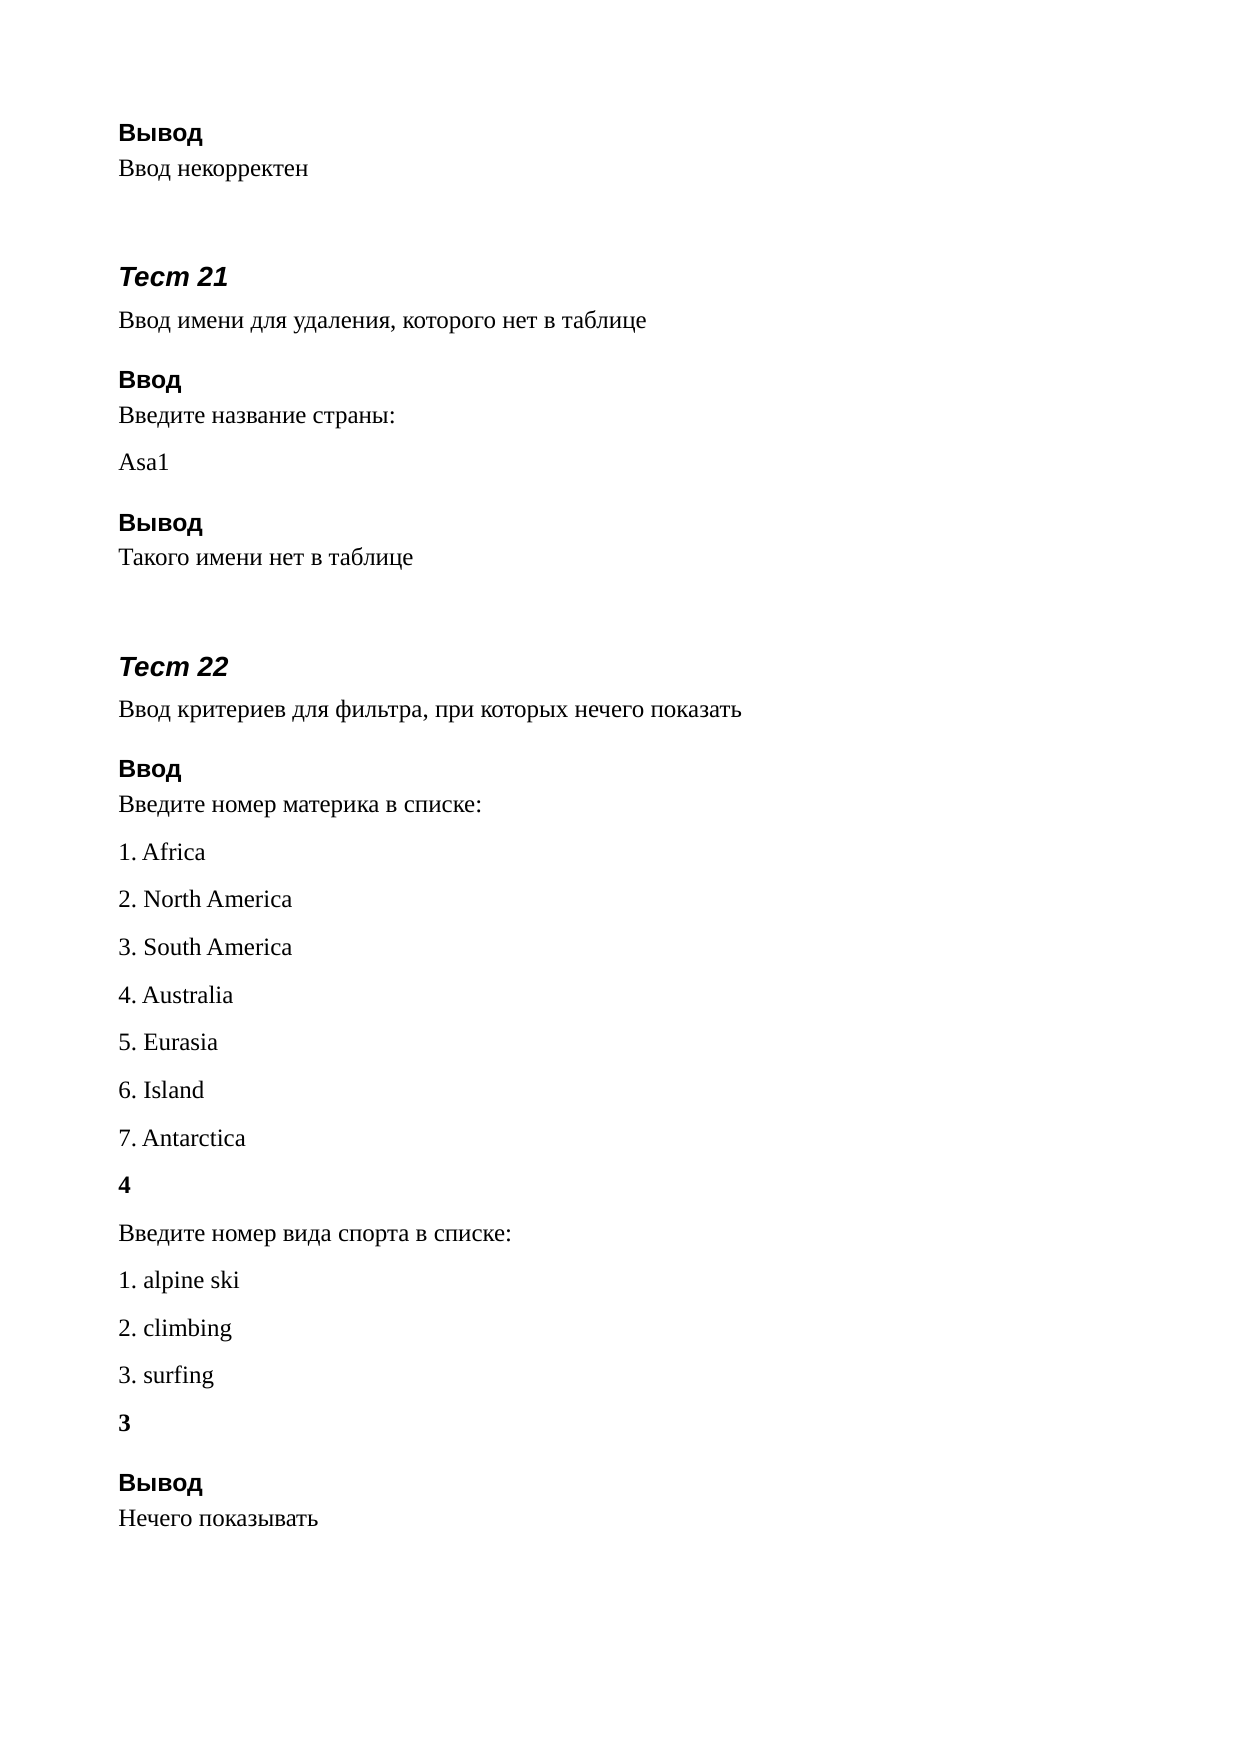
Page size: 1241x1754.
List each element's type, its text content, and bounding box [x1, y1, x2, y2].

text Нечего показывать [118, 1503, 1122, 1532]
text 4 [118, 1170, 1122, 1199]
text Ввод имени для удаления, которого нет в таблице [118, 305, 1122, 334]
text Введите название страны: [118, 400, 1122, 429]
text Введите номер вида спорта в списке: [118, 1218, 1122, 1247]
text 2. climbing [118, 1313, 1122, 1342]
subtitle Вывод [118, 508, 1122, 536]
text Ввод некорректен [118, 153, 1122, 182]
text Asa1 [118, 447, 1122, 476]
text 1. Africa [118, 837, 1122, 866]
text 4. Australia [118, 980, 1122, 1008]
subtitle Тест 22 [118, 650, 1122, 682]
text 7. Antarctica [118, 1123, 1122, 1151]
text Такого имени нет в таблице [118, 542, 1122, 571]
subtitle Тест 21 [118, 261, 1122, 292]
text 3 [118, 1408, 1122, 1437]
text 3. surfing [118, 1361, 1122, 1389]
text 3. South America [118, 932, 1122, 961]
text 6. Island [118, 1075, 1122, 1104]
subtitle Ввод [118, 365, 1122, 394]
subtitle Вывод [118, 118, 1122, 147]
text 2. North America [118, 884, 1122, 913]
text 1. alpine ski [118, 1265, 1122, 1294]
subtitle Вывод [118, 1468, 1122, 1497]
text Введите номер материка в списке: [118, 789, 1122, 818]
subtitle Ввод [118, 754, 1122, 783]
text Ввод критериев для фильтра, при которых нечего показать [118, 694, 1122, 723]
text 5. Eurasia [118, 1027, 1122, 1056]
